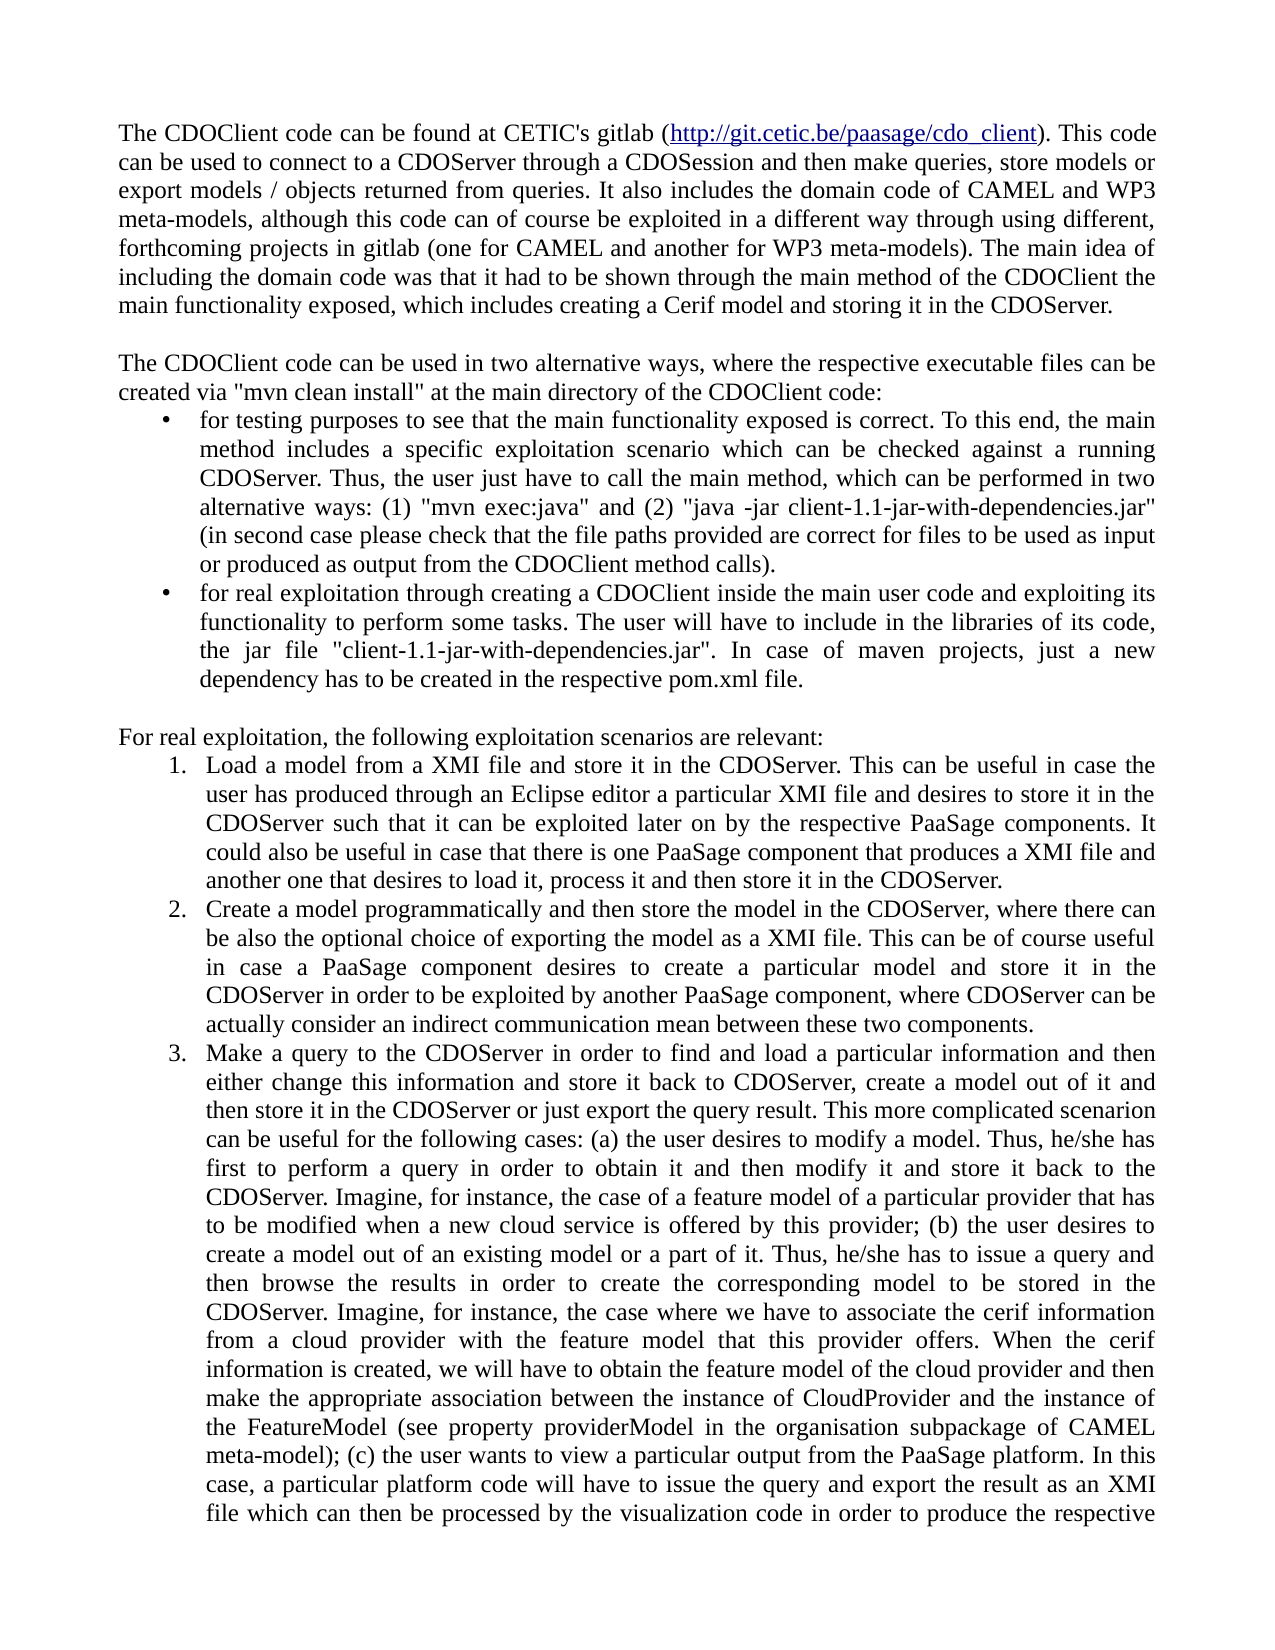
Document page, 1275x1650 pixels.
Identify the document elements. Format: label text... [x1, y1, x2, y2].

text The CDOClient code can be used in two alternative ways, where the respective executable files can be created via "mvn clean install" at the main directory of the CDOClient code: [118, 348, 1157, 406]
list Create a model programmatically and then store the model in the CDOServer, where there can be also the optional choice of exporting the model as a XMI file. This can be of course useful in case a PaaSage component desires to create a particular model and store it in the CDOServer in order to be exploited by another PaaSage component, where CDOServer can be actually consider an indirect communication mean between these two components. [168, 894, 1157, 1038]
text For real exploitation, the following exploitation scenarios are relevant: [118, 722, 1157, 751]
list for testing purposes to see that the main functionality exposed is correct. To this end, the main method includes a specific exploitation scenario which can be checked against a running CDOServer. Thus, the user just have to call the main method, which can be performed in two alternative ways: (1) "mvn exec:java" and (2) "java -jar client-1.1-jar-with-dependencies.jar" (in second case please check that the file paths provided are correct for files to be used as input or produced as output from the CDOClient method calls). [162, 406, 1157, 578]
list Make a query to the CDOServer in order to find and load a particular information and then either change this information and store it back to CDOServer, create a model out of it and then store it in the CDOServer or just export the query result. This more complicated scenarion can be useful for the following cases: (a) the user desires to modify a model. Thus, he/she has first to perform a query in order to obtain it and then modify it and store it back to the CDOServer. Imagine, for instance, the case of a feature model of a particular provider that has to be modified when a new cloud service is offered by this provider; (b) the user desires to create a model out of an existing model or a part of it. Thus, he/she has to issue a query and then browse the results in order to create the corresponding model to be stored in the CDOServer. Imagine, for instance, the case where we have to associate the cerif information from a cloud provider with the feature model that this provider offers. When the cerif information is created, we will have to obtain the feature model of the cloud provider and then make the appropriate association between the instance of CloudProvider and the instance of the FeatureModel (see property providerModel in the organisation subpackage of CAMEL meta-model); (c) the user wants to view a particular output from the PaaSage platform. In this case, a particular platform code will have to issue the query and export the result as an XMI file which can then be processed by the visualization code in order to produce the respective [168, 1038, 1157, 1527]
text The CDOClient code can be found at CETIC's gitlab (http://git.cetic.be/paasage/cdo_client). This code can be used to connect to a CDOServer through a CDOSession and then make queries, store models or export models / objects returned from queries. It also includes the domain code of CAMEL and WP3 meta-models, although this code can of course be exploited in a different way through using different, forthcoming projects in gitlab (one for CAMEL and another for WP3 meta-models). The main idea of including the domain code was that it had to be shown through the main method of the CDOClient the main functionality exposed, which includes creating a Cerif model and storing it in the CDOServer. [118, 118, 1157, 319]
list for real exploitation through creating a CDOClient inside the main user code and exploiting its functionality to perform some tasks. The user will have to include in the libraries of its code, the jar file "client-1.1-jar-with-dependencies.jar". In case of maven projects, just a new dependency has to be created in the respective pom.xml file. [162, 578, 1157, 693]
list Load a model from a XMI file and store it in the CDOServer. This can be useful in case the user has produced through an Eclipse editor a particular XMI file and desires to store it in the CDOServer such that it can be exploited later on by the respective PaaSage components. It could also be useful in case that there is one PaaSage component that produces a XMI file and another one that desires to load it, process it and then store it in the CDOServer. [168, 751, 1157, 894]
